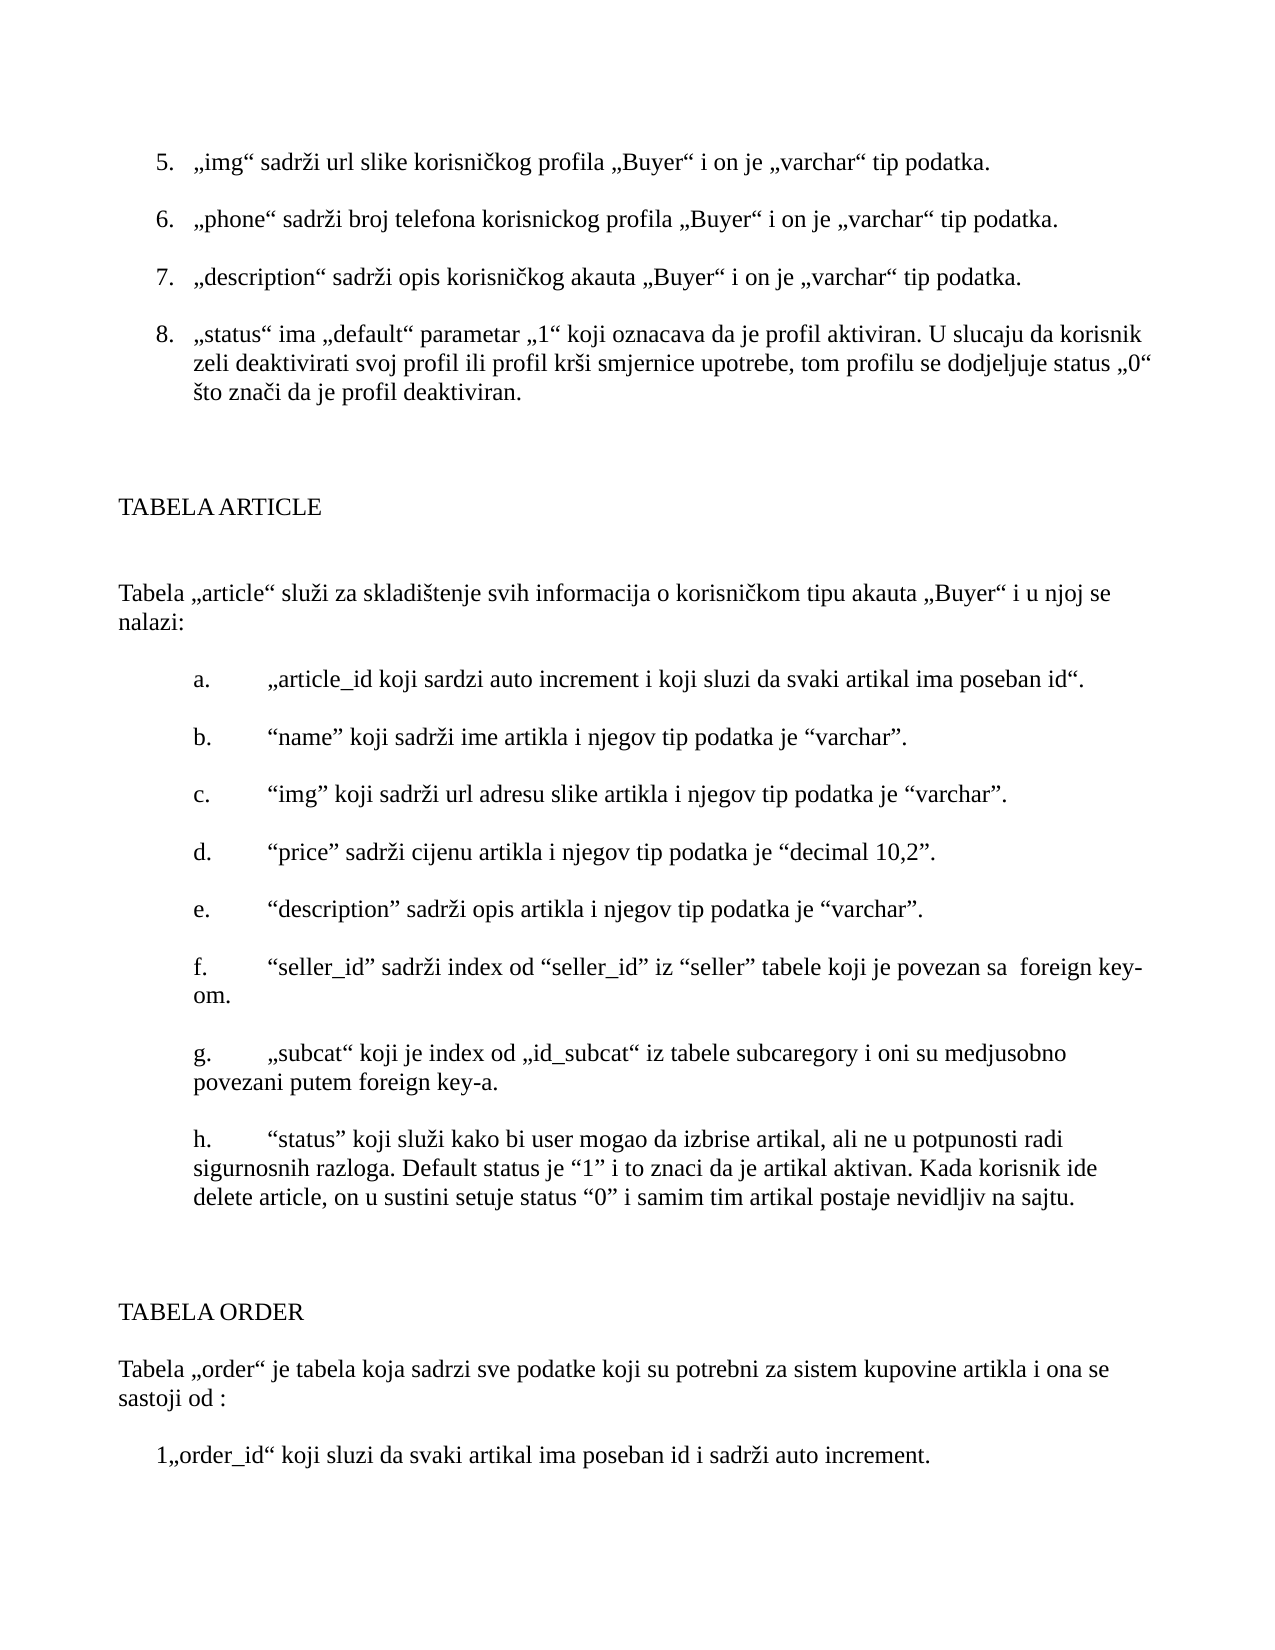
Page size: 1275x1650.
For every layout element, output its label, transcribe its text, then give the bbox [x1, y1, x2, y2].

text TABELA ARTICLE [118, 492, 1157, 521]
list „description“ sadrži opis korisničkog akauta „Buyer“ i on je „varchar“ tip podatka. [156, 262, 1157, 291]
list „status“ ima „default“ parametar „1“ koji oznacava da je profil aktiviran. U slucaju da korisnik zeli deaktivirati svoj profil ili profil krši smjernice upotrebe, tom profilu se dodjeljuje status „0“ što znači da je profil deaktiviran. [156, 319, 1157, 406]
list „phone“ sadrži broj telefona korisnickog profila „Buyer“ i on je „varchar“ tip podatka. [156, 204, 1157, 233]
list “status” koji služi kako bi user mogao da izbrise artikal, ali ne u potpunosti radi sigurnosnih razloga. Default status je “1” i to znaci da je artikal aktivan. Kada korisnik ide delete article, on u sustini setuje status “0” i samim tim artikal postaje nevidljiv na sajtu. [193, 1124, 1157, 1211]
text TABELA ORDER [118, 1297, 1157, 1326]
list „article_id koji sardzi auto increment i koji sluzi da svaki artikal ima poseban id“. [193, 664, 1157, 693]
text Tabela „article“ služi za skladištenje svih informacija o korisničkom tipu akauta „Buyer“ i u njoj se nalazi: [118, 578, 1157, 636]
list “seller_id” sadrži index od “seller_id” iz “seller” tabele koji je povezan sa foreign key-om. [193, 952, 1157, 1009]
list “description” sadrži opis artikla i njegov tip podatka je “varchar”. [193, 894, 1157, 923]
list “price” sadrži cijenu artikla i njegov tip podatka je “decimal 10,2”. [193, 837, 1157, 866]
list “name” koji sadrži ime artikla i njegov tip podatka je “varchar”. [193, 722, 1157, 751]
list “img” koji sadrži url adresu slike artikla i njegov tip podatka je “varchar”. [193, 779, 1157, 808]
text Tabela „order“ je tabela koja sadrzi sve podatke koji su potrebni za sistem kupovine artikla i ona se sastoji od : [118, 1354, 1157, 1412]
list „img“ sadrži url slike korisničkog profila „Buyer“ i on je „varchar“ tip podatka. [156, 147, 1157, 176]
list „subcat“ koji je index od „id_subcat“ iz tabele subcaregory i oni su medjusobno povezani putem foreign key-a. [193, 1038, 1157, 1096]
text 1„order_id“ koji sluzi da svaki artikal ima poseban id i sadrži auto increment. [156, 1441, 1157, 1469]
